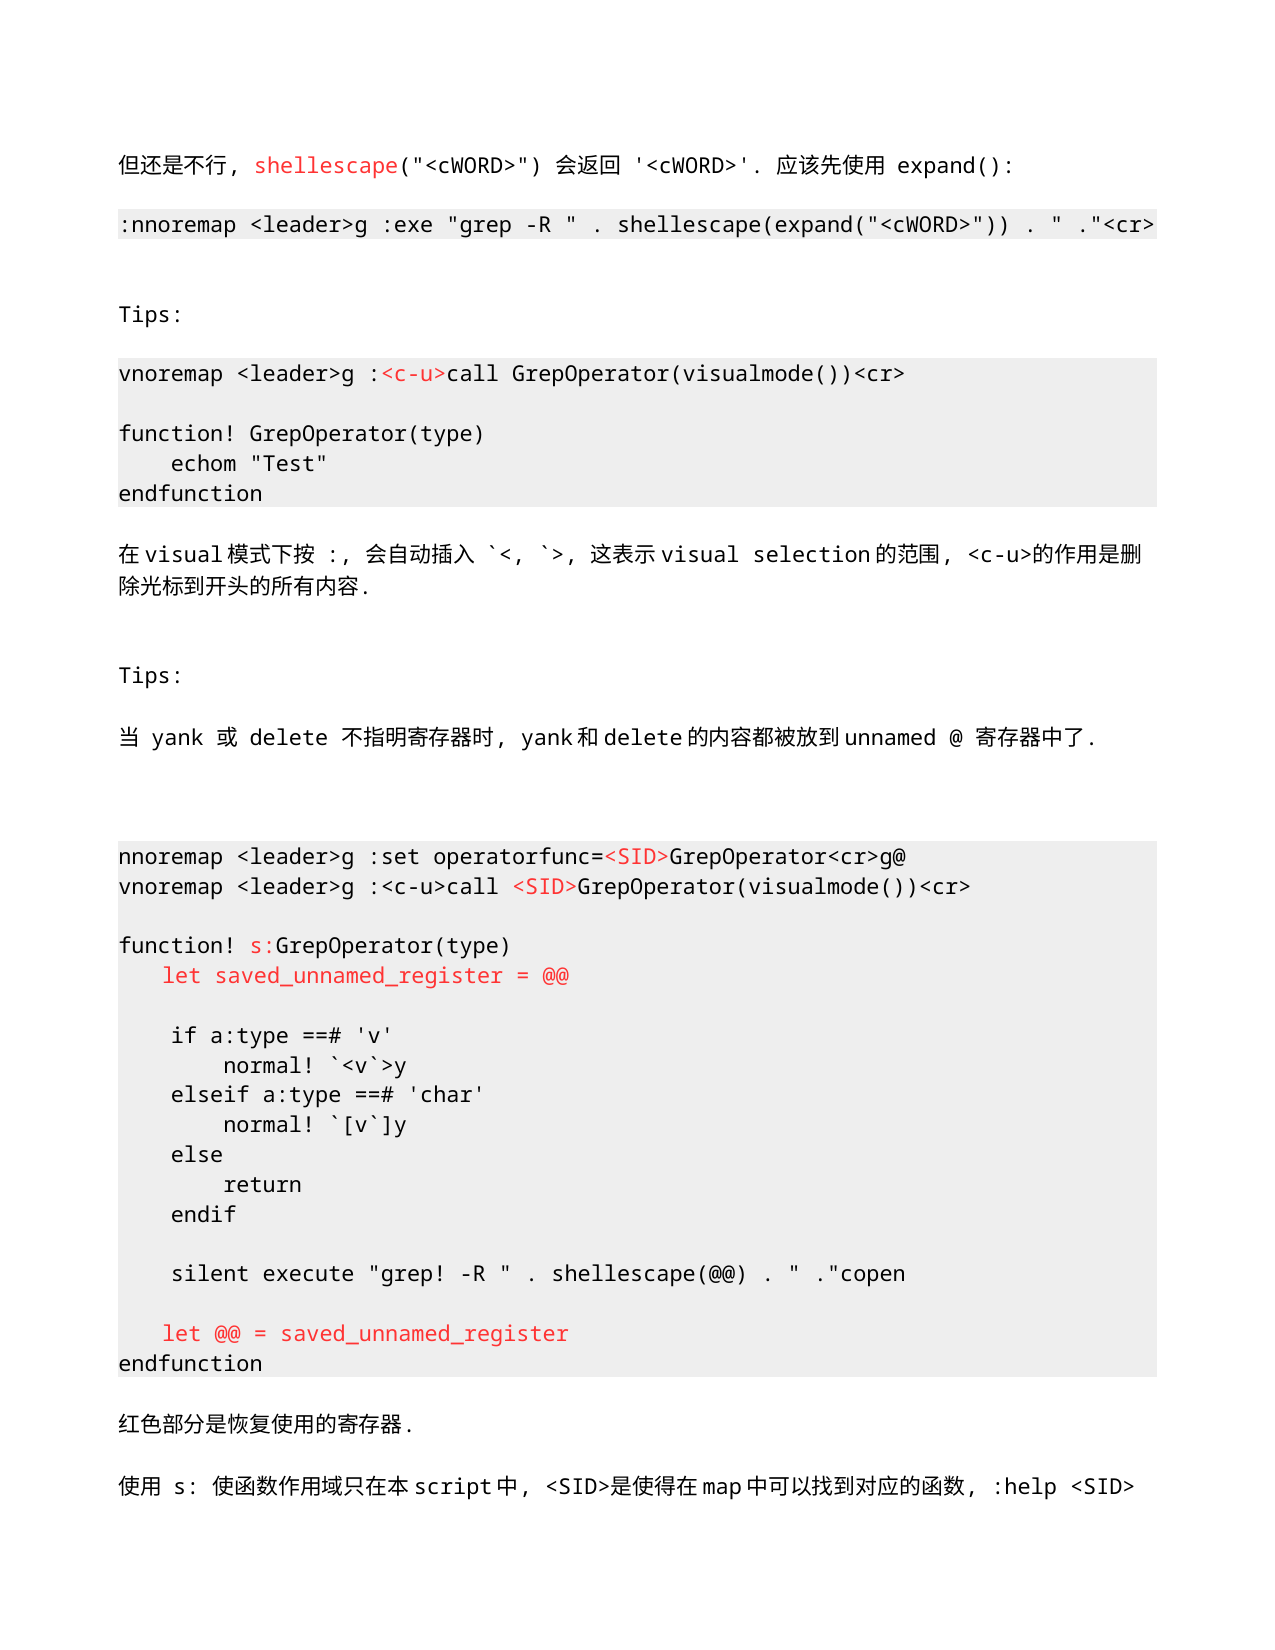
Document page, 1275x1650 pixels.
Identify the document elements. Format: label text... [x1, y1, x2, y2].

text 使用 s: 使函数作用域只在本script中, <SID>是使得在map中可以找到对应的函数, :help <SID> [118, 1469, 1157, 1500]
text Tips: [118, 299, 1157, 329]
text 在visual模式下按 :, 会自动插入 `<, `>, 这表示visual selection的范围, <c-u>的作用是删除光标到开头的所有内容. [118, 537, 1157, 601]
text nnoremap <leader>g :set operatorfunc=<SID>GrepOperator<cr>g@ [118, 841, 1157, 871]
text silent execute "grep! -R " . shellescape(@@) . " ."copen [118, 1258, 1157, 1288]
text function! GrepOperator(type) [118, 418, 1157, 448]
text 当 yank 或 delete 不指明寄存器时, yank和delete的内容都被放到unnamed @ 寄存器中了. [118, 720, 1157, 752]
text normal! `[v`]y [118, 1109, 1157, 1139]
text vnoremap <leader>g :<c-u>call GrepOperator(visualmode())<cr> [118, 358, 1157, 388]
text vnoremap <leader>g :<c-u>call <SID>GrepOperator(visualmode())<cr> [118, 871, 1157, 901]
text endif [118, 1198, 1157, 1228]
text else [118, 1139, 1157, 1169]
text let @@ = saved_unnamed_register [118, 1318, 1157, 1347]
text let saved_unnamed_register = @@ [118, 960, 1157, 990]
text if a:type ==# 'v' [118, 1020, 1157, 1049]
text Tips: [118, 660, 1157, 690]
text :nnoremap <leader>g :exe "grep -R " . shellescape(expand("<cWORD>")) . " ."<cr> [118, 209, 1157, 239]
text 但还是不行, shellescape("<cWORD>") 会返回 '<cWORD>'. 应该先使用 expand(): [118, 148, 1157, 180]
text endfunction [118, 478, 1157, 507]
text 红色部分是恢复使用的寄存器. [118, 1407, 1157, 1439]
text echom "Test" [118, 448, 1157, 478]
text return [118, 1169, 1157, 1198]
text endfunction [118, 1347, 1157, 1377]
text function! s:GrepOperator(type) [118, 930, 1157, 960]
text normal! `<v`>y [118, 1049, 1157, 1079]
text elseif a:type ==# 'char' [118, 1079, 1157, 1109]
